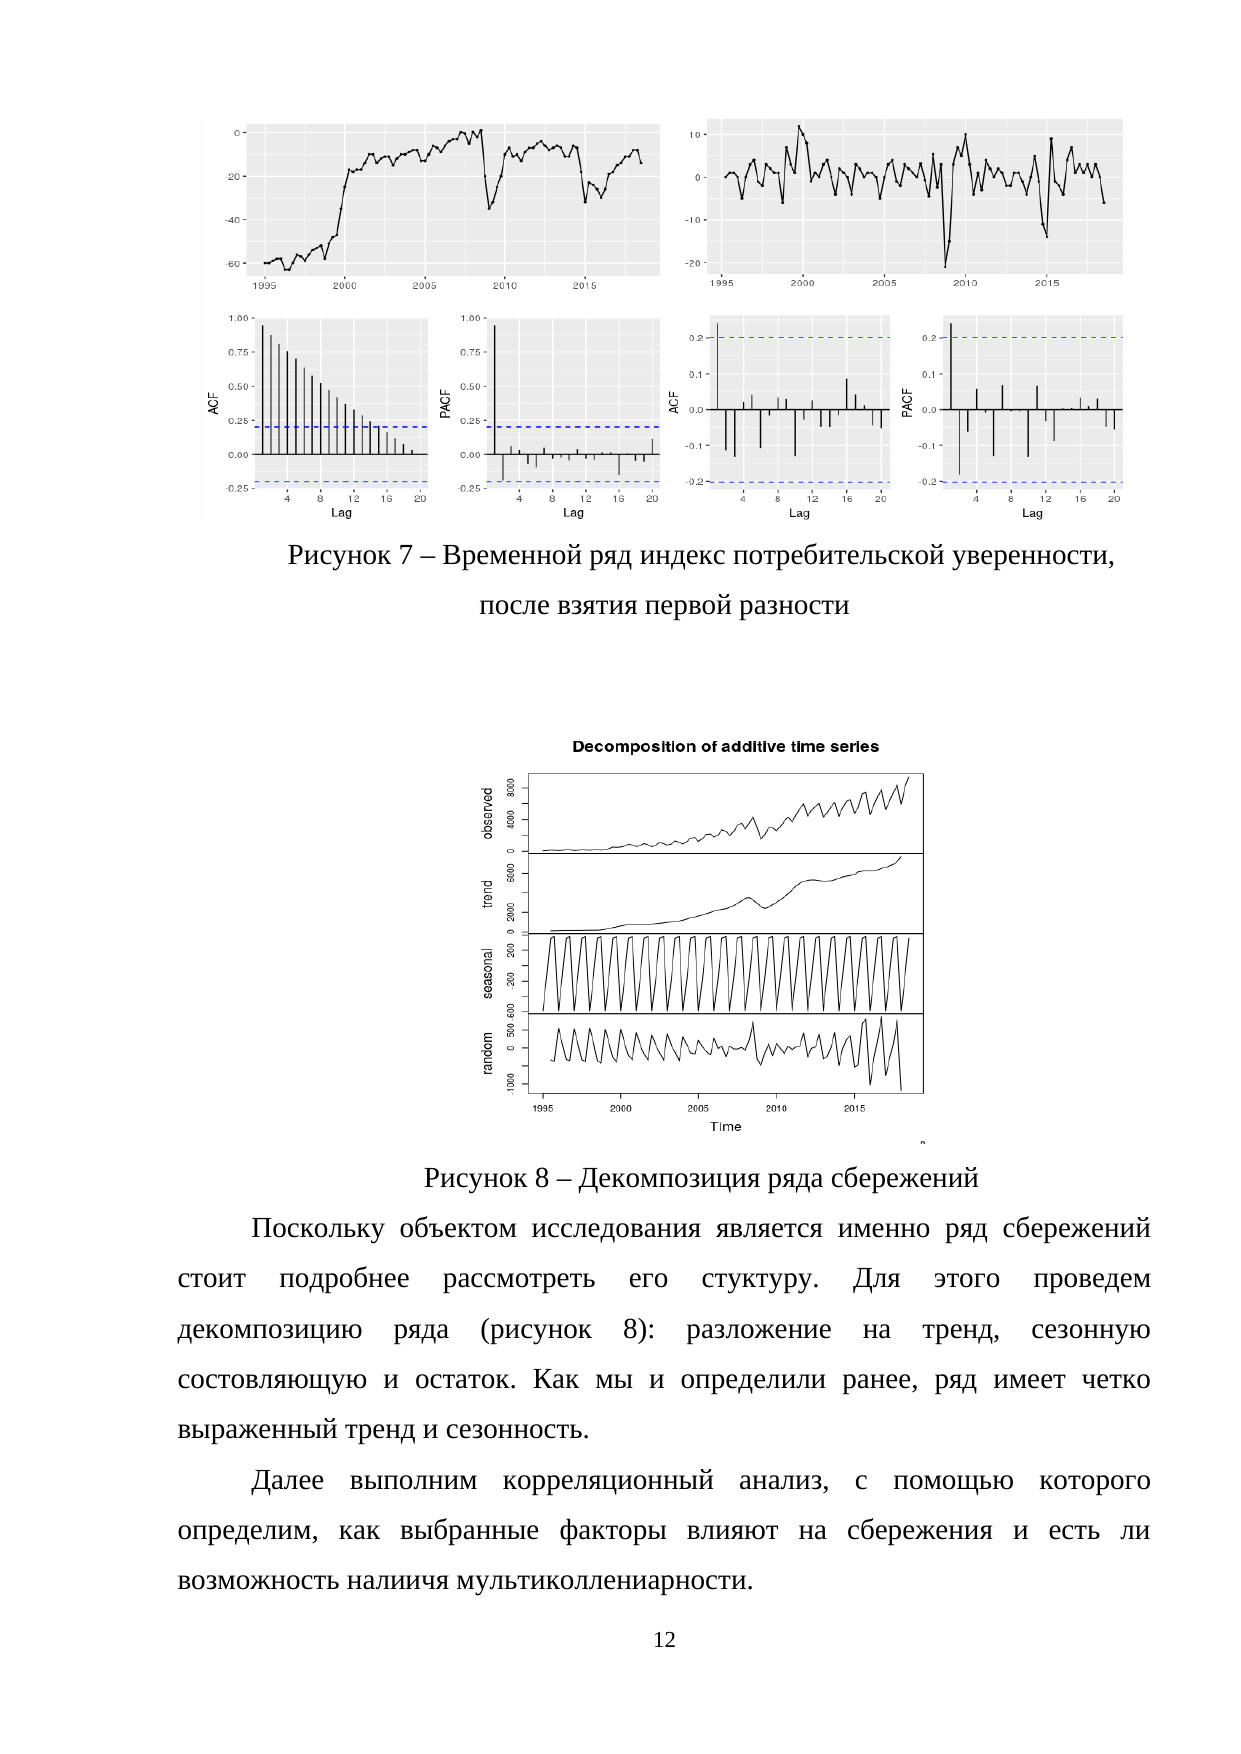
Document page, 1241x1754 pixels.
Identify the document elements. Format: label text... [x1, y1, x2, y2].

text Далее выполним корреляционный анализ, с помощью которого определим, как выбранные факторы влияют на сбережения и есть ли возможность налиичя мультиколлениарности. [177, 1462, 1152, 1596]
picture [473, 738, 937, 1144]
text Поскольку объектом исследования является именно ряд сбережений стоит подробнее рассмотреть его стуктуру. Для этого проведем декомпозицию ряда (рисунок 8): разложение на тренд, сезонную состовляющую и остаток. Как мы и определили ранее, ряд имеет четко выраженный тренд и сезонность. [177, 1210, 1152, 1445]
text Рисунок 7 – Временной ряд индекс потребительской уверенности, после взятия первой разности [177, 537, 1152, 621]
text Рисунок 8 – Декомпозиция ряда сбережений [177, 1160, 1152, 1193]
picture [201, 118, 1127, 523]
